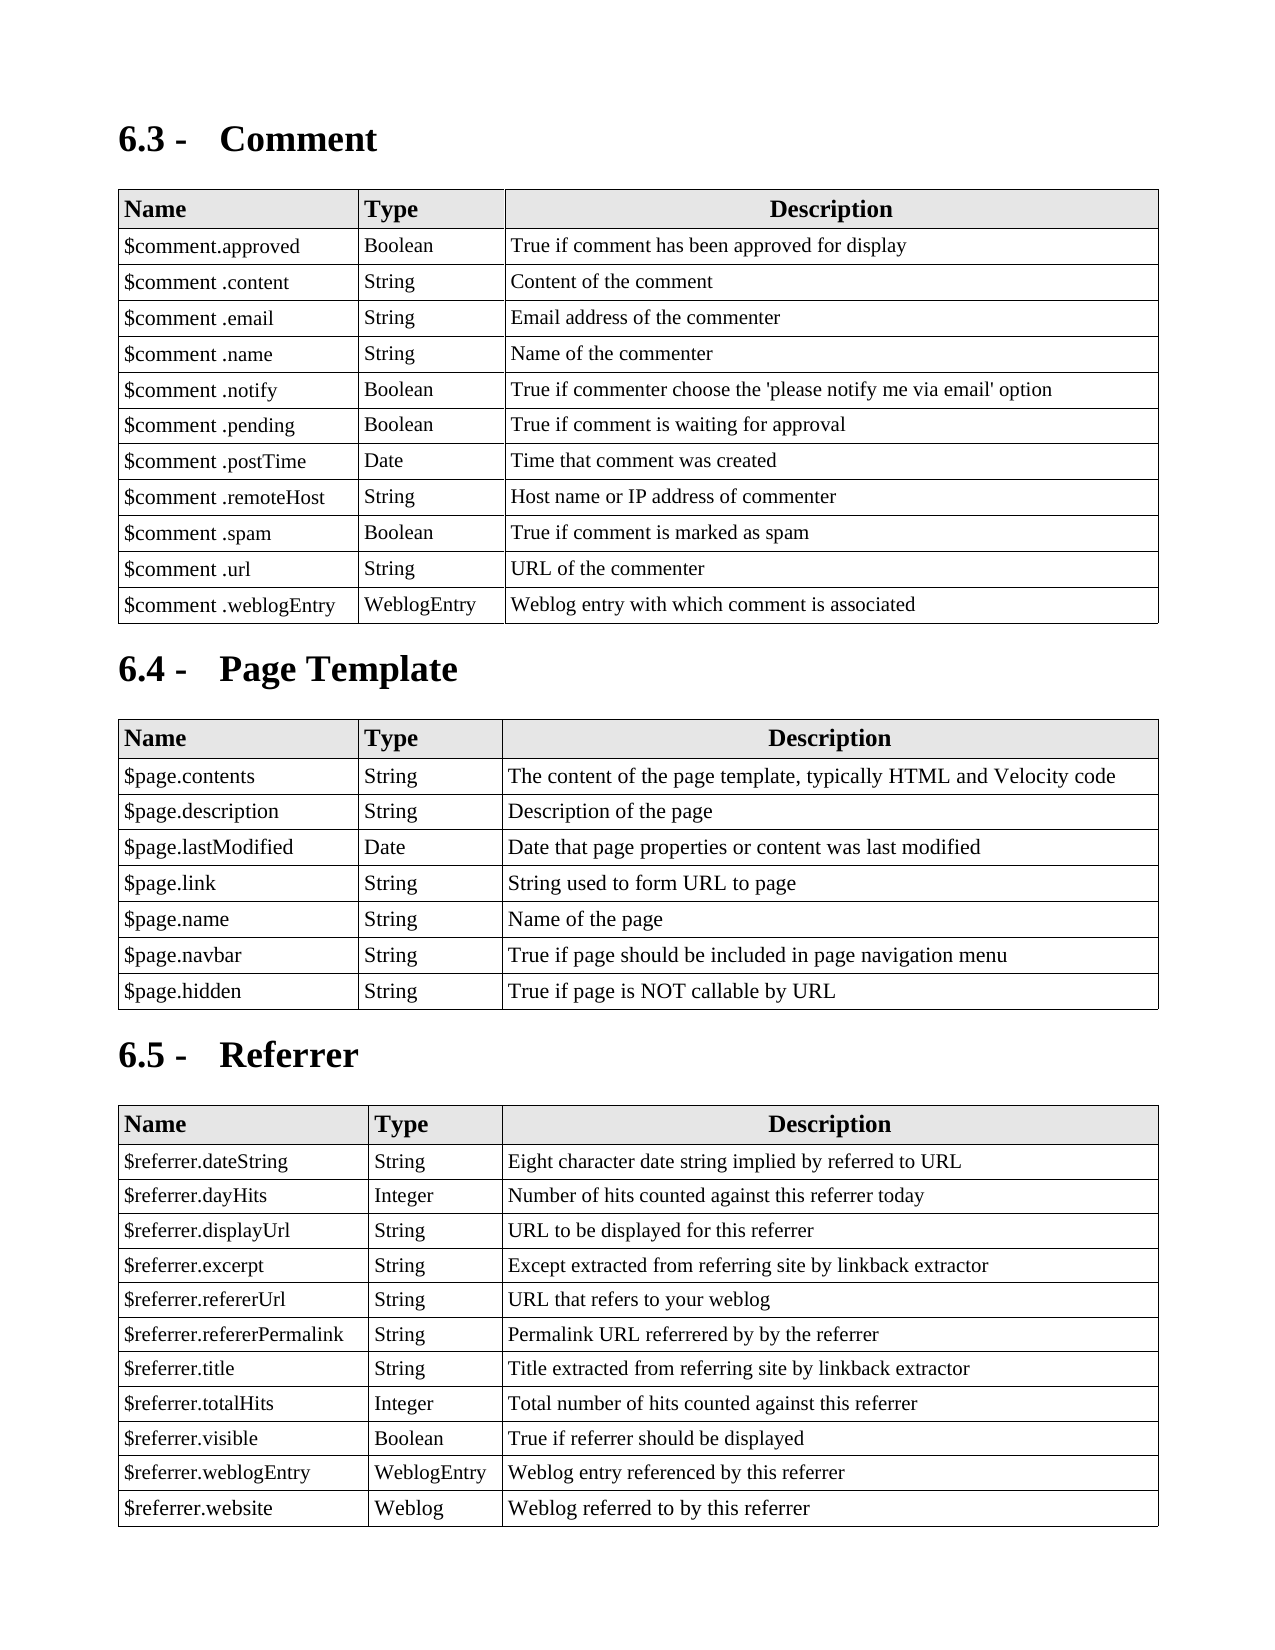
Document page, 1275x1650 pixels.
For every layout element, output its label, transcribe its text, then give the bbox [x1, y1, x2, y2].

table_cell String [359, 795, 502, 829]
table_cell String [359, 759, 502, 794]
table_cell Date that page properties or content was last modified [503, 830, 1158, 865]
table_cell String [359, 552, 504, 587]
table_cell $comment .email [119, 301, 358, 336]
table_cell WeblogEntry [359, 588, 504, 623]
table_cell Date [359, 444, 504, 479]
table_header Type [369, 1106, 502, 1144]
table_cell $referrer.weblogEntry [119, 1456, 368, 1490]
table_cell Name of the page [503, 902, 1158, 937]
table_cell Weblog entry with which comment is associated [506, 588, 1158, 623]
table_cell URL that refers to your weblog [503, 1283, 1158, 1317]
table_cell Weblog [369, 1491, 502, 1526]
table_cell String [369, 1214, 502, 1248]
table_cell Content of the comment [506, 265, 1158, 300]
table_cell Host name or IP address of commenter [506, 480, 1158, 515]
table_cell Number of hits counted against this referrer today [503, 1180, 1158, 1213]
table_cell True if comment is marked as spam [506, 516, 1158, 551]
table_cell String [359, 902, 502, 937]
table_cell True if referrer should be displayed [503, 1422, 1158, 1455]
table_cell String [369, 1283, 502, 1317]
table_cell $referrer.title [119, 1352, 368, 1386]
table_header Name [119, 1106, 368, 1144]
table_cell Boolean [359, 373, 504, 408]
table_cell String [369, 1318, 502, 1351]
table_cell True if comment has been approved for display [506, 229, 1158, 264]
table_cell Weblog referred to by this referrer [503, 1491, 1158, 1526]
table_cell String [369, 1145, 502, 1179]
table_cell $comment .notify [119, 373, 358, 408]
table_cell $comment .content [119, 265, 358, 300]
table_cell $page.hidden [119, 974, 358, 1009]
table_cell $referrer.refererPermalink [119, 1318, 368, 1351]
table_cell $referrer.dayHits [119, 1180, 368, 1213]
table_cell True if comment is waiting for approval [506, 409, 1158, 443]
table_cell $referrer.displayUrl [119, 1214, 368, 1248]
subtitle Referrer [118, 1034, 1157, 1075]
table_cell $referrer.website [119, 1491, 368, 1526]
table_cell String [369, 1352, 502, 1386]
table_cell $referrer.totalHits [119, 1387, 368, 1421]
table_cell $comment .url [119, 552, 358, 587]
table_cell WeblogEntry [369, 1456, 502, 1490]
table_cell Weblog entry referenced by this referrer [503, 1456, 1158, 1490]
table_cell URL of the commenter [506, 552, 1158, 587]
table_cell String [359, 301, 504, 336]
table_cell Time that comment was created [506, 444, 1158, 479]
table_cell String [359, 866, 502, 901]
table_cell True if page should be included in page navigation menu [503, 938, 1158, 973]
table_cell $comment.approved [119, 229, 358, 264]
table_cell Integer [369, 1387, 502, 1421]
table_cell Email address of the commenter [506, 301, 1158, 336]
table_cell Name of the commenter [506, 337, 1158, 372]
table_header Type [359, 190, 504, 228]
table_cell $comment .name [119, 337, 358, 372]
table_cell $comment .pending [119, 409, 358, 443]
table_cell Boolean [359, 409, 504, 443]
table_cell Total number of hits counted against this referrer [503, 1387, 1158, 1421]
table_cell Description of the page [503, 795, 1158, 829]
table_header Description [503, 1106, 1158, 1144]
table_cell Date [359, 830, 502, 865]
table_cell $comment .weblogEntry [119, 588, 358, 623]
table_cell String [359, 480, 504, 515]
table_cell $referrer.visible [119, 1422, 368, 1455]
table_cell String [369, 1249, 502, 1282]
table_cell URL to be displayed for this referrer [503, 1214, 1158, 1248]
table_cell Integer [369, 1180, 502, 1213]
table_cell True if page is NOT callable by URL [503, 974, 1158, 1009]
table_cell Title extracted from referring site by linkback extractor [503, 1352, 1158, 1386]
table_cell Permalink URL referrered by by the referrer [503, 1318, 1158, 1351]
table_cell Eight character date string implied by referred to URL [503, 1145, 1158, 1179]
table_cell $page.name [119, 902, 358, 937]
table_cell String [359, 337, 504, 372]
subtitle Comment [118, 118, 1157, 159]
subtitle Page Template [118, 648, 1157, 689]
table_header Type [359, 720, 502, 758]
table_cell The content of the page template, typically HTML and Velocity code [503, 759, 1158, 794]
table_cell Boolean [369, 1422, 502, 1455]
table_cell Except extracted from referring site by linkback extractor [503, 1249, 1158, 1282]
table_header Description [503, 720, 1158, 758]
table_cell $referrer.refererUrl [119, 1283, 368, 1317]
table_cell $page.link [119, 866, 358, 901]
table_cell $page.contents [119, 759, 358, 794]
table_header Name [119, 190, 358, 228]
table_cell $page.navbar [119, 938, 358, 973]
table_cell String used to form URL to page [503, 866, 1158, 901]
table_header Description [506, 190, 1158, 228]
table_cell String [359, 265, 504, 300]
table_cell $comment .postTime [119, 444, 358, 479]
table_cell True if commenter choose the 'please notify me via email' option [506, 373, 1158, 408]
table_cell Boolean [359, 229, 504, 264]
table_cell Boolean [359, 516, 504, 551]
table_cell $referrer.excerpt [119, 1249, 368, 1282]
table_cell String [359, 938, 502, 973]
table_cell $referrer.dateString [119, 1145, 368, 1179]
table_cell $page.lastModified [119, 830, 358, 865]
table_cell $comment .spam [119, 516, 358, 551]
table_cell String [359, 974, 502, 1009]
table_cell $comment .remoteHost [119, 480, 358, 515]
table_cell $page.description [119, 795, 358, 829]
table_header Name [119, 720, 358, 758]
